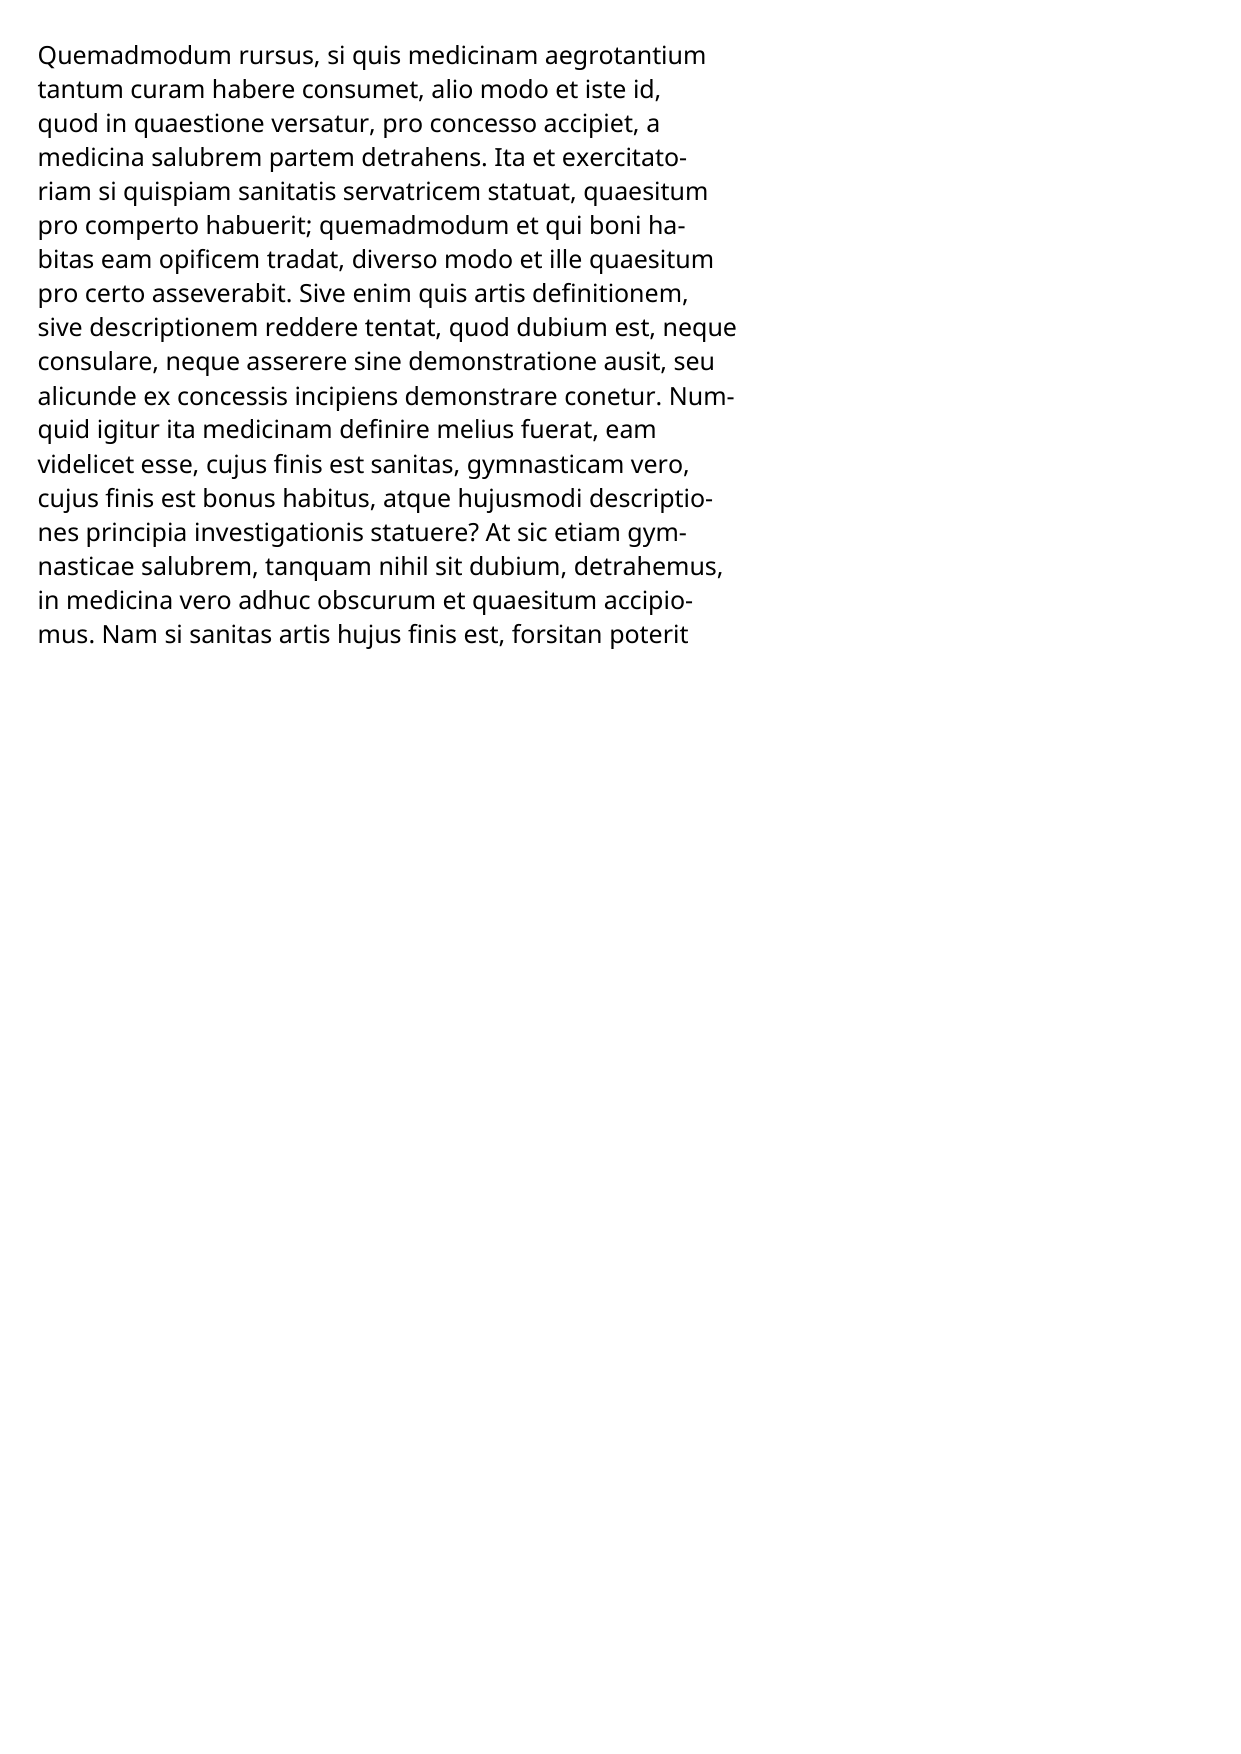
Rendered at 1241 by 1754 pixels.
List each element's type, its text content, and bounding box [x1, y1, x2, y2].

text Quemadmodum rursus, si quis medicinam aegrotantium tantum curam habere consumet, alio modo et iste id, quod in quaestione versatur, pro concesso accipiet, a medicina salubrem partem detrahens. Ita et exercitato- riam si quispiam sanitatis servatricem statuat, quaesitum pro comperto habuerit; quemadmodum et qui boni ha- bitas eam opificem tradat, diverso modo et ille quaesitum pro certo asseverabit. Sive enim quis artis definitionem, sive descriptionem reddere tentat, quod dubium est, neque consulare, neque asserere sine demonstratione ausit, seu alicunde ex concessis incipiens demonstrare conetur. Num- quid igitur ita medicinam definire melius fuerat, eam videlicet esse, cujus finis est sanitas, gymnasticam vero, cujus finis est bonus habitus, atque hujusmodi descriptio- nes principia investigationis statuere? At sic etiam gym- nasticae salubrem, tanquam nihil sit dubium, detrahemus, in medicina vero adhuc obscurum et quaesitum accipio- mus. Nam si sanitas artis hujus finis est, forsitan poterit [37, 37, 1203, 651]
